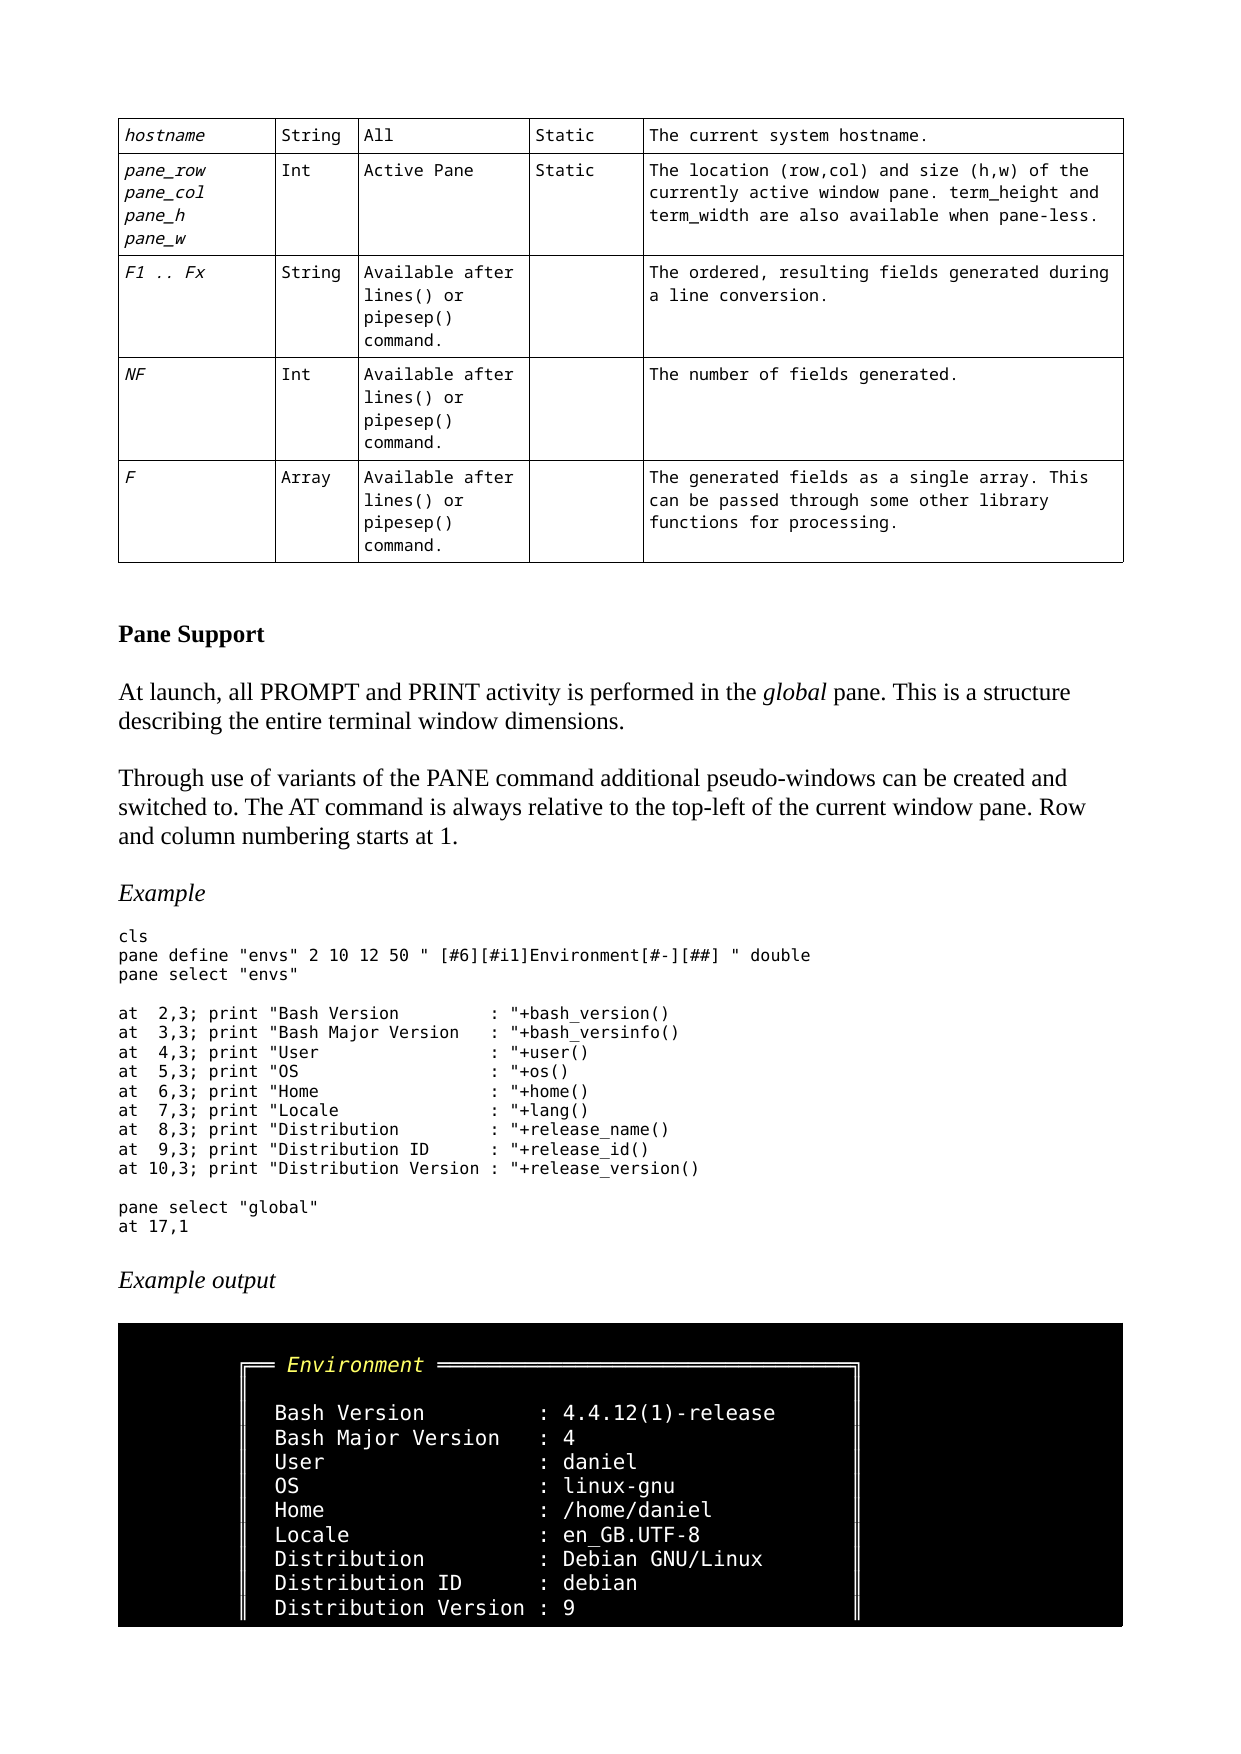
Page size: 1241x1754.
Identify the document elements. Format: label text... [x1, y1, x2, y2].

text at 9,3; print "Distribution ID : "+release_id() [118, 1139, 1122, 1159]
text pane define "envs" 2 10 12 50 " [#6][#i1]Environment[#-][##] " double [118, 946, 1122, 965]
text Example output [118, 1265, 1122, 1294]
text at 8,3; print "Distribution : "+release_name() [118, 1120, 1122, 1139]
table_cell NF [119, 358, 275, 459]
text at 17,1 [118, 1217, 1122, 1236]
table_cell All [359, 119, 529, 152]
table_cell Int [276, 154, 358, 255]
text Example [118, 878, 1122, 907]
table_cell The ordered, resulting fields generated during a line conversion. [644, 256, 1123, 357]
table_cell hostname [119, 119, 275, 152]
table_cell The generated fields as a single array. This can be passed through some other library functions for processing. [644, 461, 1123, 562]
text pane select "global" [118, 1198, 1122, 1217]
table_cell Int [276, 358, 358, 459]
table_cell [530, 461, 643, 562]
table_cell Static [530, 119, 643, 152]
table_cell String [276, 119, 358, 152]
table_cell Array [276, 461, 358, 562]
text at 3,3; print "Bash Major Version : "+bash_versinfo() [118, 1023, 1122, 1043]
table_cell [530, 358, 643, 459]
table_cell Available after lines() or pipesep() command. [359, 256, 529, 357]
table_cell Static [530, 154, 643, 255]
text Pane Support [118, 619, 1122, 648]
table_cell Available after lines() or pipesep() command. [359, 358, 529, 459]
table_header ╔══ Environment ═════════════════════════════════╗ ║ ║ ║ Bash Version : 4.4.12(1)-release ║ ║ Bash Major Version : 4 ║ ║ User : daniel ║ ║ OS : linux-gnu ║ ║ Home : /home/daniel ║ ║ Locale : en_GB.UTF-8 ║ ║ Distribution : Debian GNU/Linux ║ ║ Distribution ID : debian ║ ║ Distribution Version : 9 ║ [119, 1324, 1122, 1626]
text At launch, all PROMPT and PRINT activity is performed in the global pane. This is a structure describing the entire terminal window dimensions. [118, 677, 1122, 734]
table_cell [530, 256, 643, 357]
table_cell F1 .. Fx [119, 256, 275, 357]
table_cell The location (row,col) and size (h,w) of the currently active window pane. term_height and term_width are also available when pane-less. [644, 154, 1123, 255]
text at 6,3; print "Home : "+home() [118, 1081, 1122, 1101]
text at 7,3; print "Locale : "+lang() [118, 1101, 1122, 1120]
text at 10,3; print "Distribution Version : "+release_version() [118, 1159, 1122, 1178]
table_cell Active Pane [359, 154, 529, 255]
table_cell The number of fields generated. [644, 358, 1123, 459]
text cls [118, 926, 1122, 946]
text Through use of variants of the PANE command additional pseudo-windows can be created and switched to. The AT command is always relative to the top-left of the current window pane. Row and column numbering starts at 1. [118, 763, 1122, 849]
text at 4,3; print "User : "+user() [118, 1043, 1122, 1062]
table_cell Available after lines() or pipesep() command. [359, 461, 529, 562]
text at 5,3; print "OS : "+os() [118, 1062, 1122, 1081]
table_cell pane_row pane_col pane_h pane_w [119, 154, 275, 255]
table_cell The current system hostname. [644, 119, 1123, 152]
table_cell F [119, 461, 275, 562]
text at 2,3; print "Bash Version : "+bash_version() [118, 1004, 1122, 1023]
table_cell String [276, 256, 358, 357]
text pane select "envs" [118, 965, 1122, 984]
